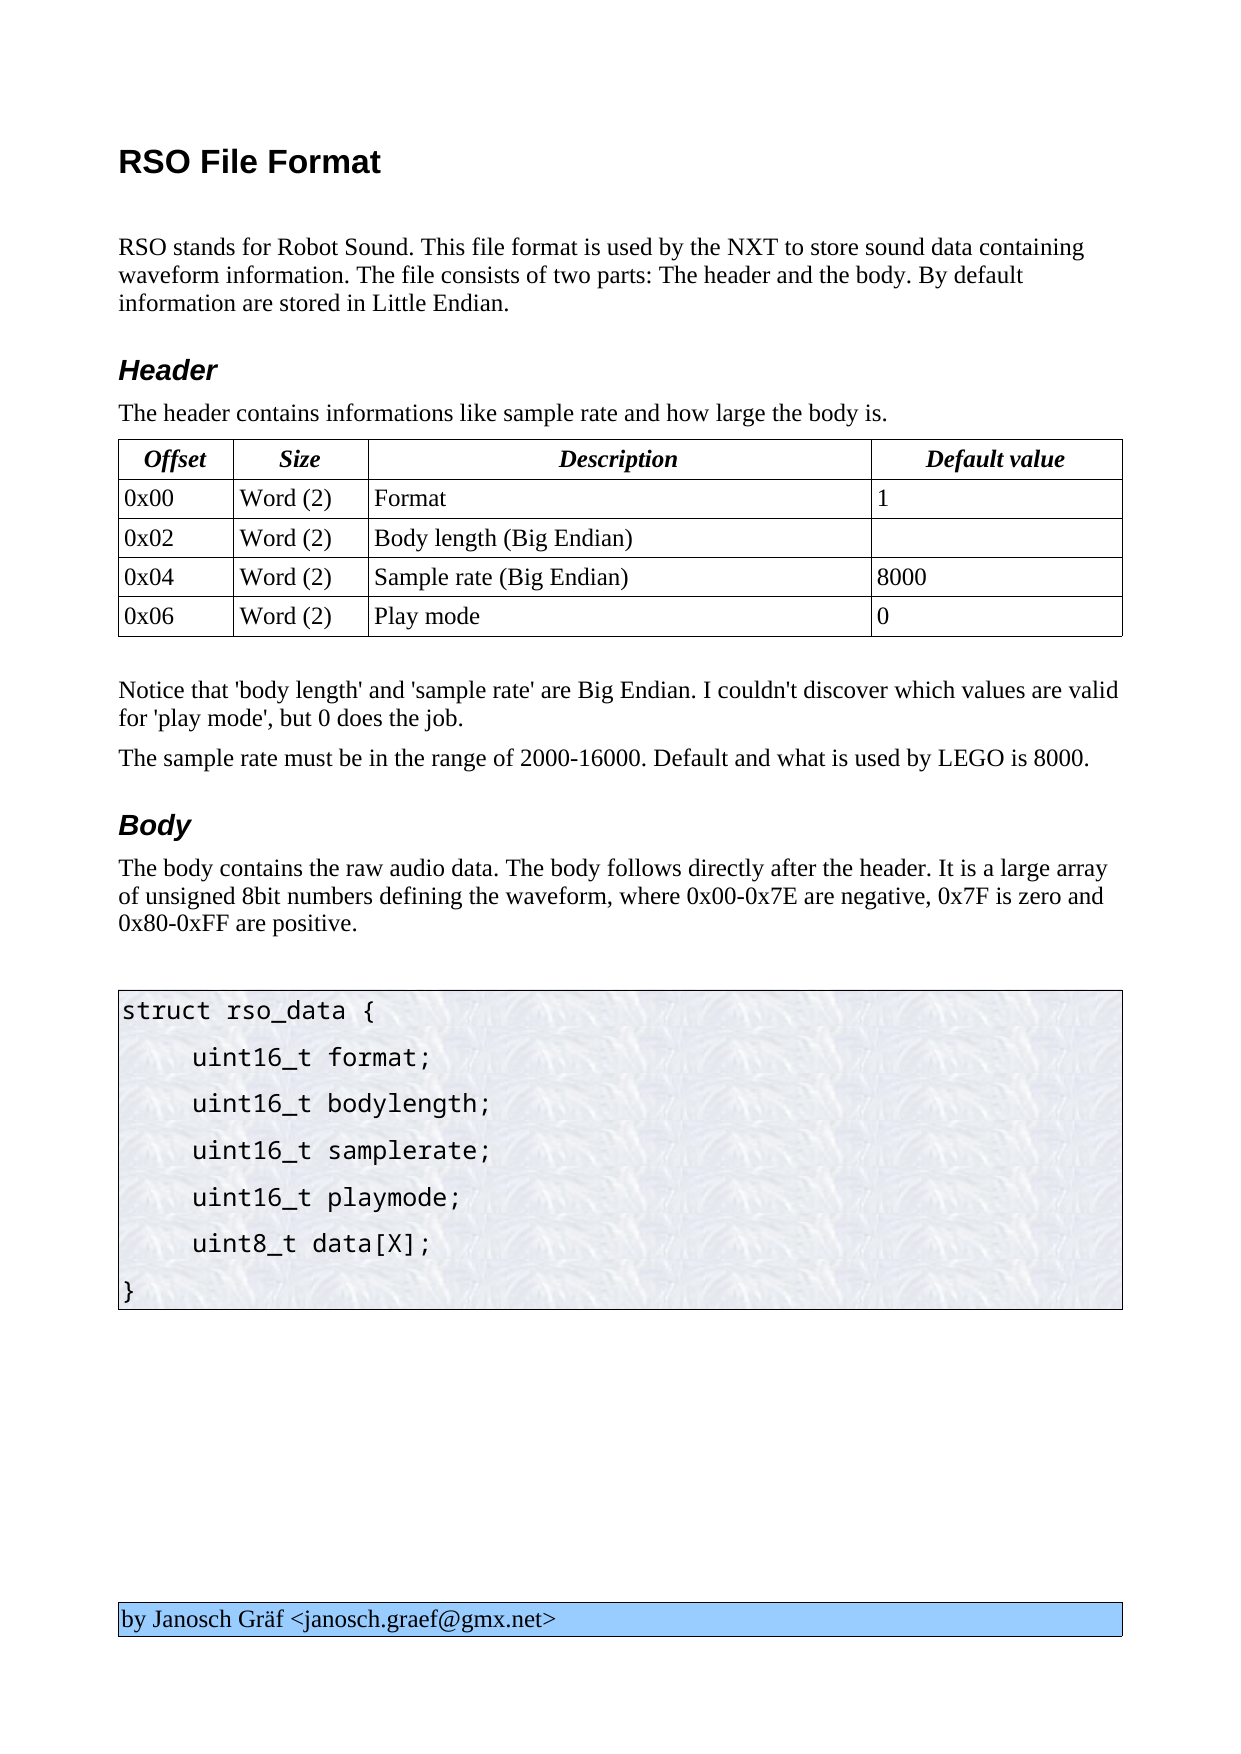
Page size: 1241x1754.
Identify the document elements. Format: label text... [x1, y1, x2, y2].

text struct rso_data { [119, 991, 1122, 1027]
subtitle RSO File Format [118, 143, 1122, 181]
table_cell 8000 [872, 558, 1122, 596]
table_header Default value [872, 440, 1122, 478]
table_cell Play mode [369, 597, 871, 636]
table_cell 0x04 [119, 558, 233, 596]
table_cell 0x06 [119, 597, 233, 636]
text } [119, 1269, 1122, 1309]
table_cell [872, 519, 1122, 557]
subtitle Body [118, 809, 1122, 842]
text uint16_t format; [119, 1037, 1122, 1074]
table_cell Word (2) [234, 558, 368, 596]
table_cell Word (2) [234, 597, 368, 636]
text The body contains the raw audio data. The body follows directly after the header. It is a large array of unsigned 8bit numbers defining the waveform, where 0x00-0x7E are negative, 0x7F is zero and 0x80-0xFF are positive. [118, 854, 1122, 937]
text Notice that 'body length' and 'sample rate' are Big Endian. I couldn't discover which values are valid for 'play mode', but 0 does the job. [118, 676, 1122, 731]
table_cell 1 [872, 480, 1122, 518]
table_cell Body length (Big Endian) [369, 519, 871, 557]
text RSO stands for Robot Sound. This file format is used by the NXT to store sound data containing waveform information. The file consists of two parts: The header and the body. By default information are stored in Little Endian. [118, 233, 1122, 316]
table_header Offset [119, 440, 233, 478]
table_cell 0 [872, 597, 1122, 636]
table_cell Sample rate (Big Endian) [369, 558, 871, 596]
text uint16_t bodylength; [119, 1083, 1122, 1120]
subtitle Header [118, 354, 1122, 387]
text uint16_t playmode; [119, 1176, 1122, 1213]
text uint8_t data[X]; [119, 1223, 1122, 1260]
text uint16_t samplerate; [119, 1130, 1122, 1167]
text The sample rate must be in the range of 2000-16000. Default and what is used by LEGO is 8000. [118, 744, 1122, 772]
table_header Size [234, 440, 368, 478]
table_cell Word (2) [234, 519, 368, 557]
table_header Description [369, 440, 871, 478]
table_cell 0x00 [119, 480, 233, 518]
table_cell Format [369, 480, 871, 518]
table_cell 0x02 [119, 519, 233, 557]
table_cell Word (2) [234, 480, 368, 518]
text The header contains informations like sample rate and how large the body is. [118, 399, 1122, 427]
